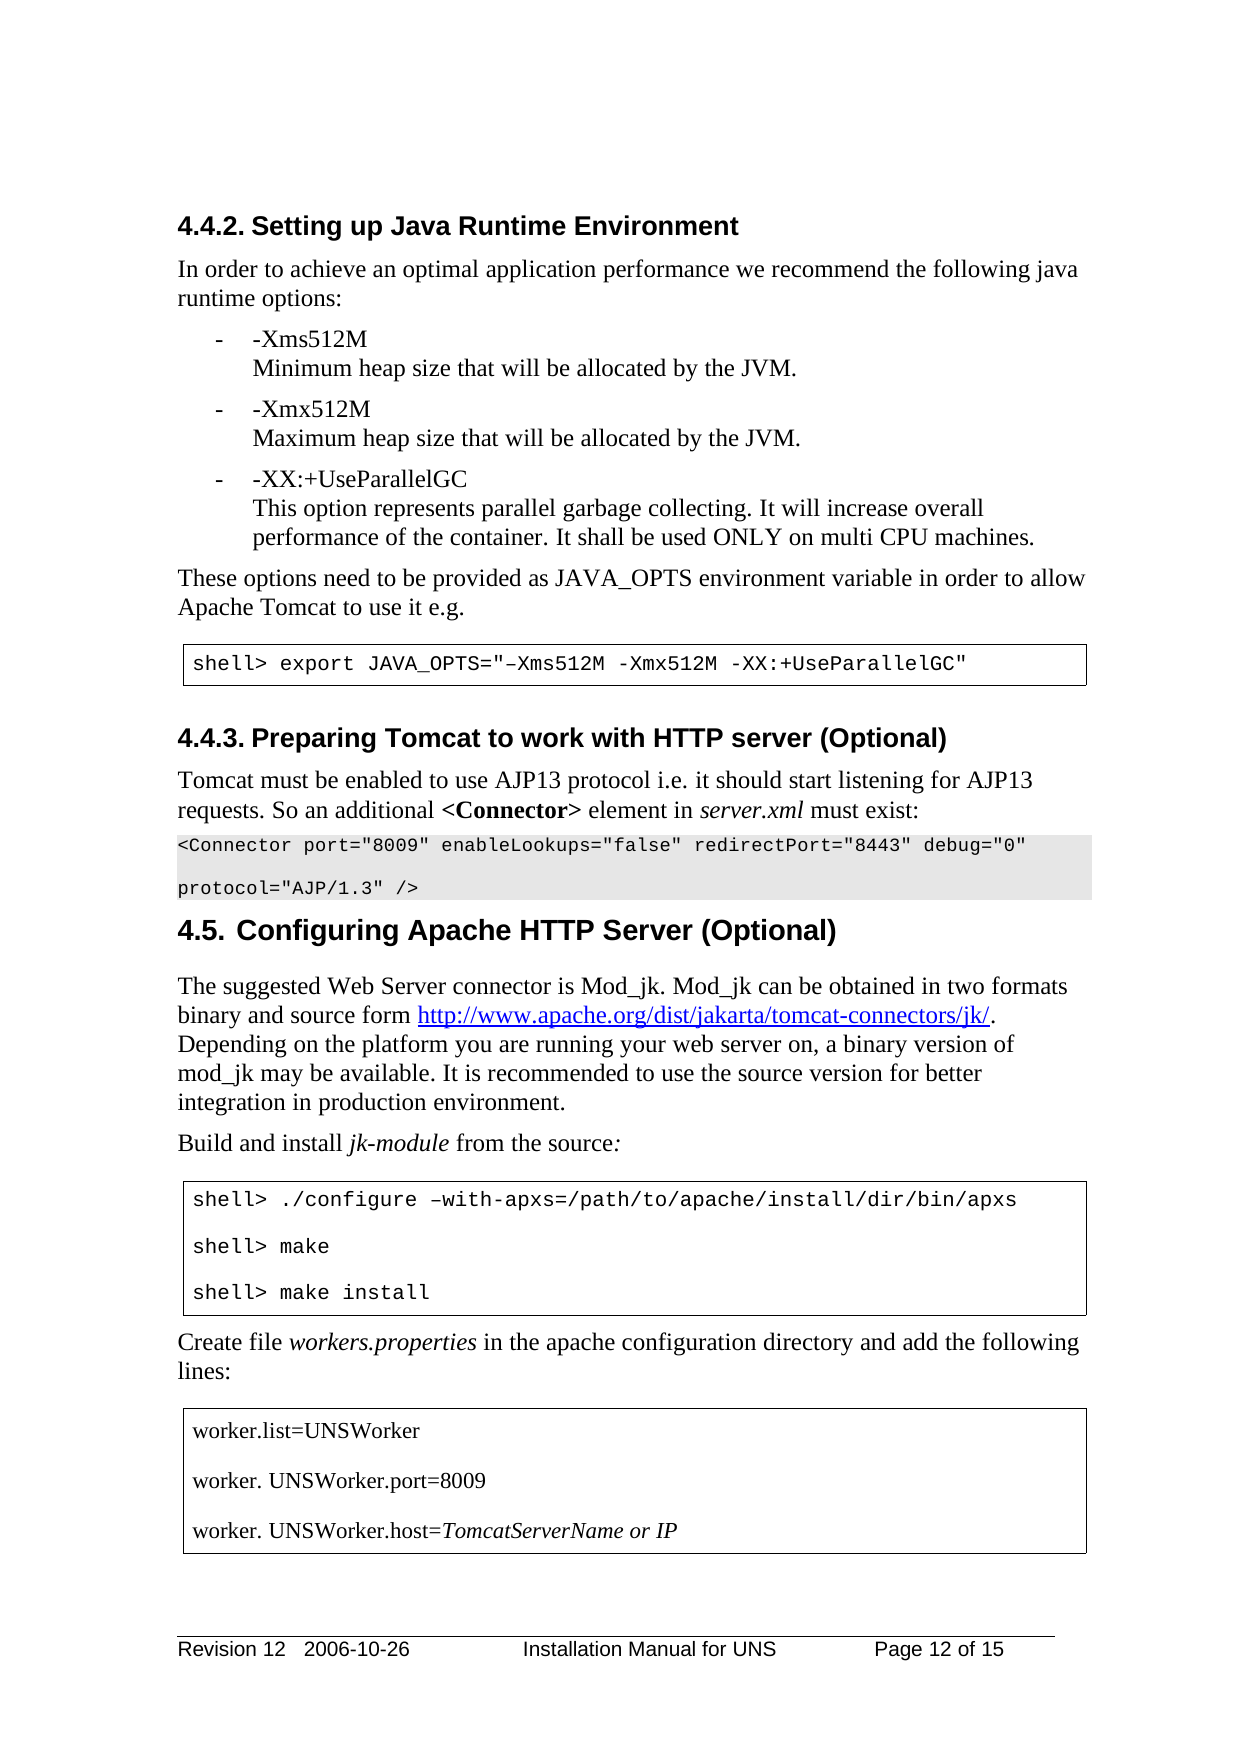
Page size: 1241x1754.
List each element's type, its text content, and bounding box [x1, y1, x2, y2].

text shell> make install [184, 1274, 1086, 1315]
list -Xmx512M Maximum heap size that will be allocated by the JVM. [215, 394, 1092, 452]
text In order to achieve an optimal application performance we recommend the following java runtime options: [177, 254, 1092, 312]
text The suggested Web Server connector is Mod_jk. Mod_jk can be obtained in two formats binary and source form http://www.apache.org/dist/jakarta/tomcat-connectors/jk/. Depending on the platform you are running your web server on, a binary version of mod_jk may be available. It is recommended to use the source version for better integration in production environment. [177, 971, 1092, 1116]
text shell> make [184, 1227, 1086, 1259]
text Build and install jk-module from the source: [177, 1128, 1092, 1157]
text Tomcat must be enabled to use AJP13 protocol i.e. it should start listening for AJP13 requests. So an additional <Connector> element in server.xml must exist: [177, 765, 1092, 823]
text These options need to be provided as JAVA_OPTS environment variable in order to allow Apache Tomcat to use it e.g. [177, 562, 1092, 621]
text worker. UNSWorker.port=8009 [184, 1458, 1086, 1494]
list <Connector port="8009" enableLookups="false" redirectPort="8443" debug="0" [177, 835, 1092, 857]
subtitle Preparing Tomcat to work with HTTP server (Optional) [177, 722, 1092, 753]
text worker. UNSWorker.host=TomcatServerName or IP [184, 1508, 1086, 1553]
list protocol="AJP/1.3" /> [177, 857, 1092, 900]
list -Xms512M Minimum heap size that will be allocated by the JVM. [215, 324, 1092, 382]
text worker.list=UNSWorker [184, 1409, 1086, 1444]
text shell> ./configure –with-apxs=/path/to/apache/install/dir/bin/apxs [184, 1182, 1086, 1213]
subtitle Setting up Java Runtime Environment [177, 210, 1092, 241]
subtitle Configuring Apache HTTP Server (Optional) [177, 913, 1092, 946]
text shell> export JAVA_OPTS="–Xms512M -Xmx512M -XX:+UseParallelGC" [184, 645, 1086, 685]
list -XX:+UseParallelGC This option represents parallel garbage collecting. It will increase overall performance of the container. It shall be used ONLY on multi CPU machines. [215, 463, 1092, 551]
text Create file workers.properties in the apache configuration directory and add the following lines: [177, 1327, 1092, 1385]
